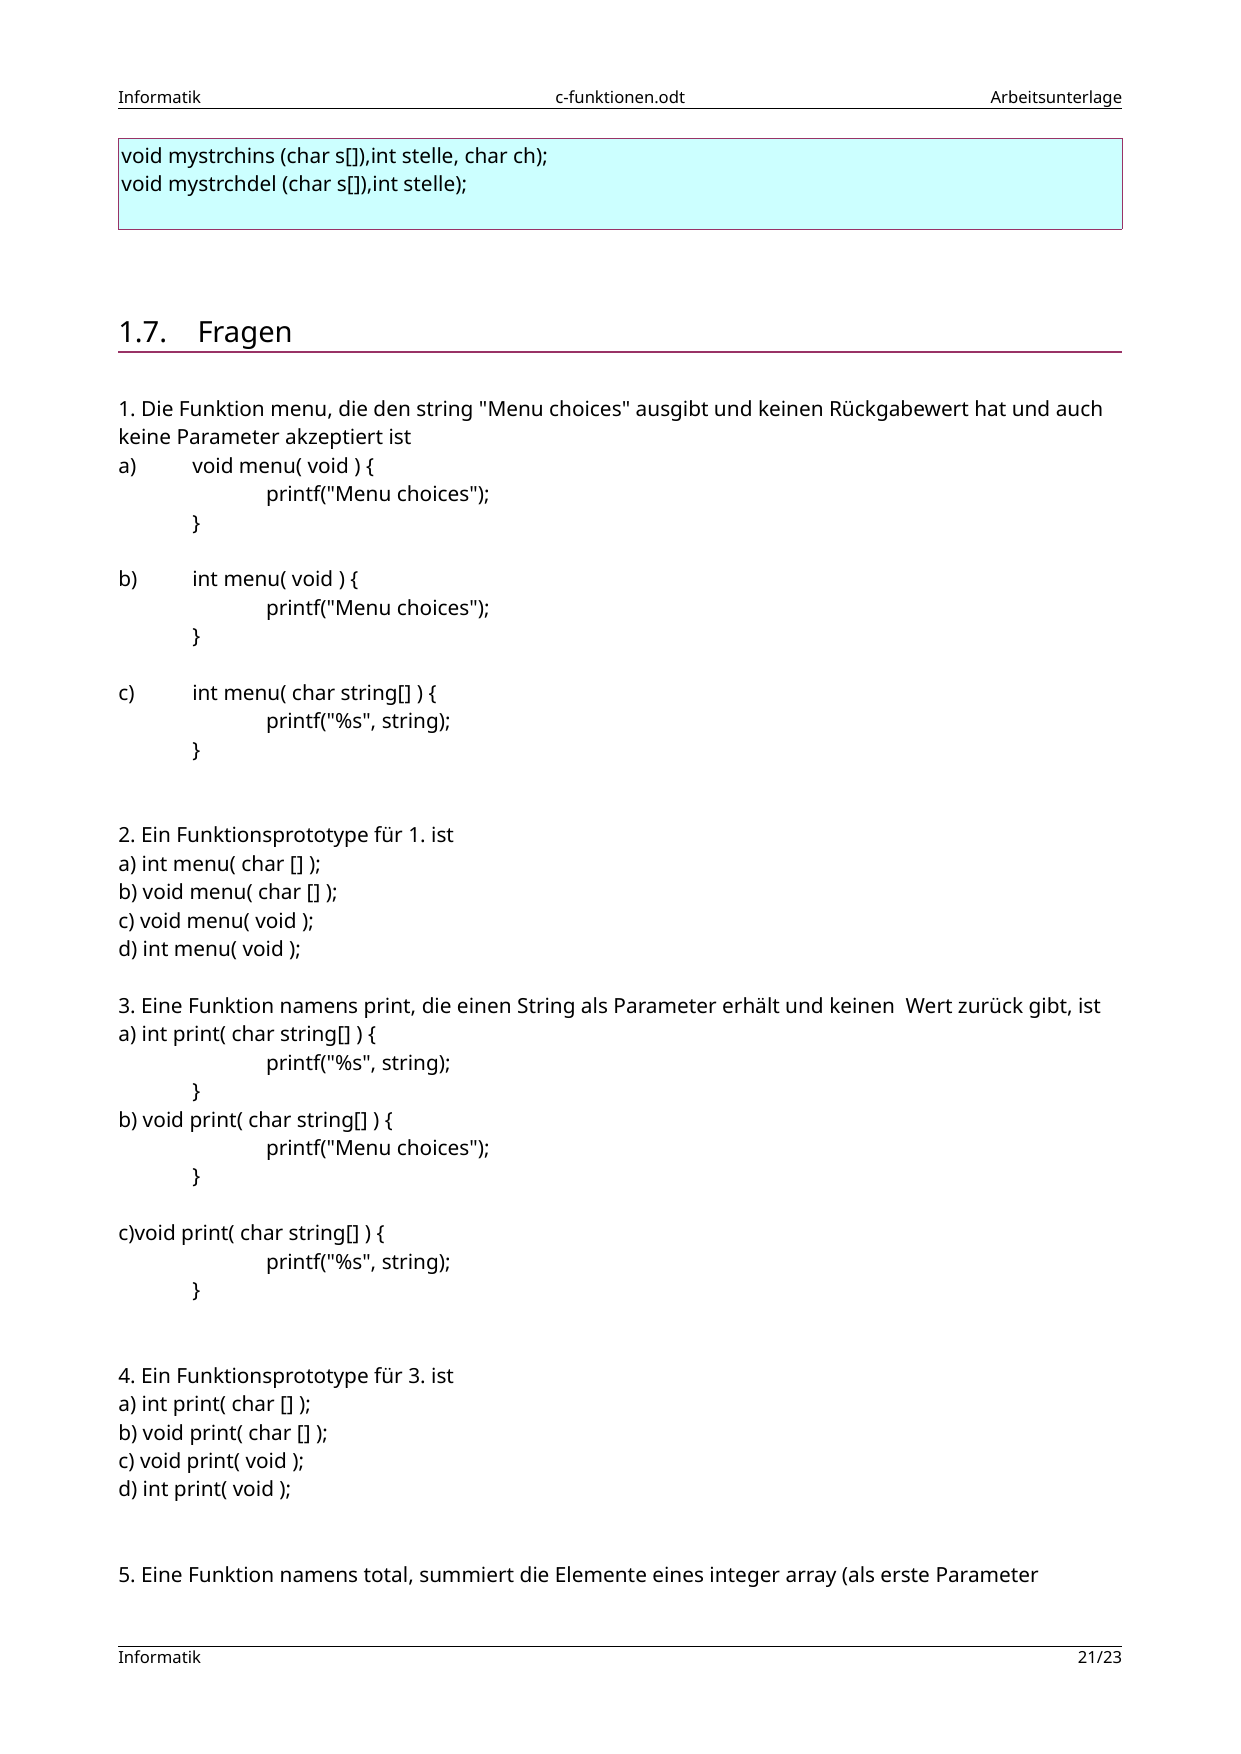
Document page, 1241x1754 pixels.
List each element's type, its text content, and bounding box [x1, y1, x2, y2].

text } [118, 1076, 1122, 1105]
text void mystrchins (char s[]),int stelle, char ch); [119, 139, 1122, 166]
subtitle Fragen [118, 311, 1122, 351]
text printf("%s", string); [118, 1247, 1122, 1275]
text 4. Ein Funktionsprototype für 3. ist [118, 1361, 1122, 1389]
text } [118, 1162, 1122, 1190]
text c) int menu( char string[] ) { [118, 678, 1122, 707]
text a) void menu( void ) { [118, 451, 1122, 479]
text b) void menu( char [] ); [118, 877, 1122, 906]
text } [118, 621, 1122, 650]
text 5. Eine Funktion namens total, summiert die Elemente eines integer array (als erste Parameter [118, 1560, 1122, 1588]
text c)void print( char string[] ) { [118, 1218, 1122, 1247]
text 3. Eine Funktion namens print, die einen String als Parameter erhält und keinen Wert zurück gibt, ist [118, 991, 1122, 1019]
text a) int print( char string[] ) { [118, 1019, 1122, 1048]
text b) void print( char string[] ) { [118, 1105, 1122, 1133]
text } [118, 1275, 1122, 1304]
text a) int menu( char [] ); [118, 849, 1122, 877]
text d) int menu( void ); [118, 934, 1122, 963]
text b) int menu( void ) { [118, 564, 1122, 593]
text c) void print( void ); [118, 1446, 1122, 1474]
text b) void print( char [] ); [118, 1418, 1122, 1446]
text printf("Menu choices"); [118, 593, 1122, 621]
text printf("Menu choices"); [118, 479, 1122, 508]
text d) int print( void ); [118, 1474, 1122, 1503]
text void mystrchdel (char s[]),int stelle); [119, 166, 1122, 195]
text 2. Ein Funktionsprototype für 1. ist [118, 820, 1122, 849]
text printf("Menu choices"); [118, 1133, 1122, 1162]
text } [118, 508, 1122, 536]
text a) int print( char [] ); [118, 1389, 1122, 1418]
text 1. Die Funktion menu, die den string "Menu choices" ausgibt und keinen Rückgabewert hat und auch keine Parameter akzeptiert ist [118, 394, 1122, 451]
text printf("%s", string); [118, 707, 1122, 735]
text } [118, 735, 1122, 763]
text c) void menu( void ); [118, 906, 1122, 934]
text printf("%s", string); [118, 1048, 1122, 1076]
